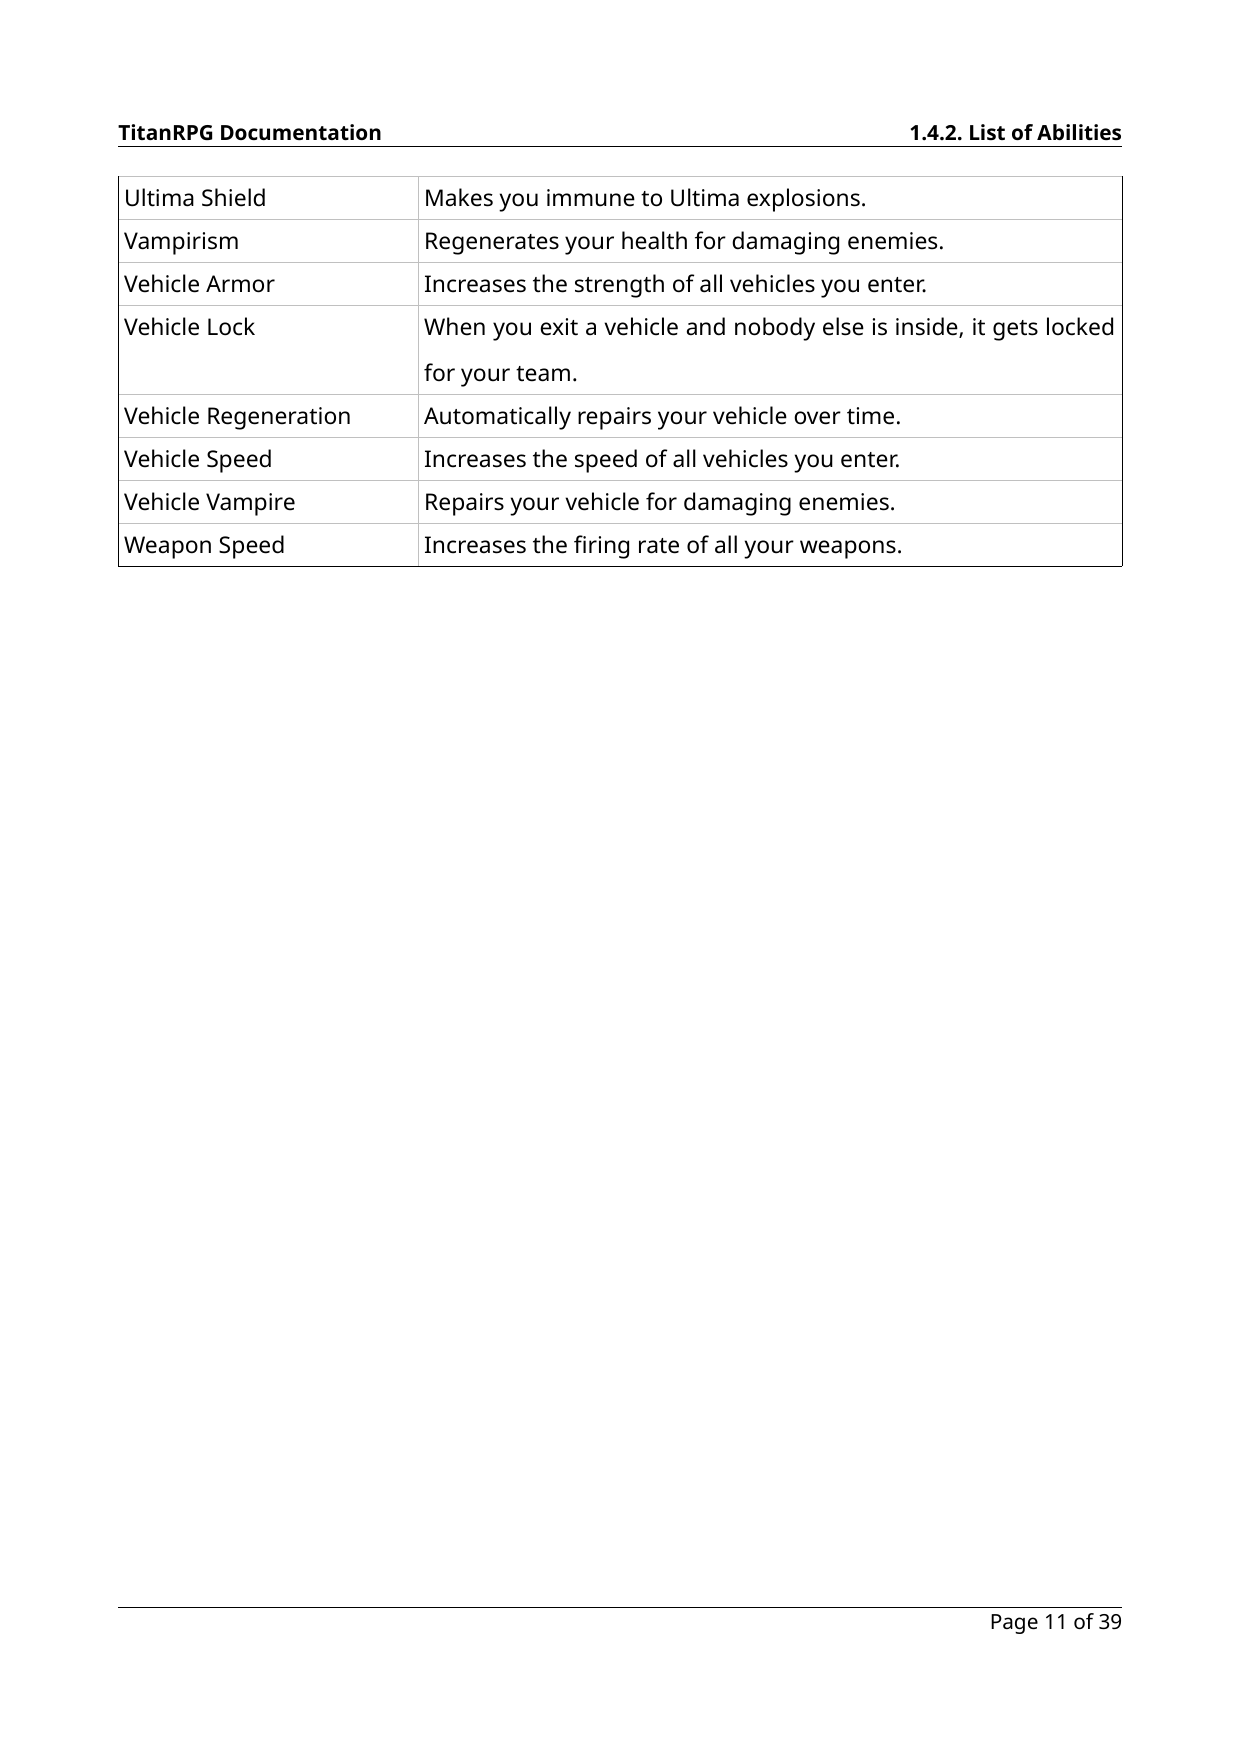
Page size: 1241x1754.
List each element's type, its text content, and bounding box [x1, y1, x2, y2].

table_cell Vehicle Regeneration [119, 395, 418, 437]
table_cell Vehicle Speed [119, 438, 418, 480]
table_cell Vehicle Vampire [119, 481, 418, 523]
table_cell Increases the strength of all vehicles you enter. [419, 263, 1122, 304]
table_cell When you exit a vehicle and nobody else is inside, it gets locked for your team. [419, 306, 1122, 394]
table_cell Increases the firing rate of all your weapons. [419, 524, 1122, 566]
table_cell Makes you immune to Ultima explosions. [419, 177, 1122, 219]
table_cell Vehicle Lock [119, 306, 418, 394]
table_cell Increases the speed of all vehicles you enter. [419, 438, 1122, 480]
table_cell Vampirism [119, 220, 418, 262]
table_cell Repairs your vehicle for damaging enemies. [419, 481, 1122, 523]
table_cell Vehicle Armor [119, 263, 418, 304]
table_cell Ultima Shield [119, 177, 418, 219]
table_cell Weapon Speed [119, 524, 418, 566]
table_cell Automatically repairs your vehicle over time. [419, 395, 1122, 437]
table_cell Regenerates your health for damaging enemies. [419, 220, 1122, 262]
